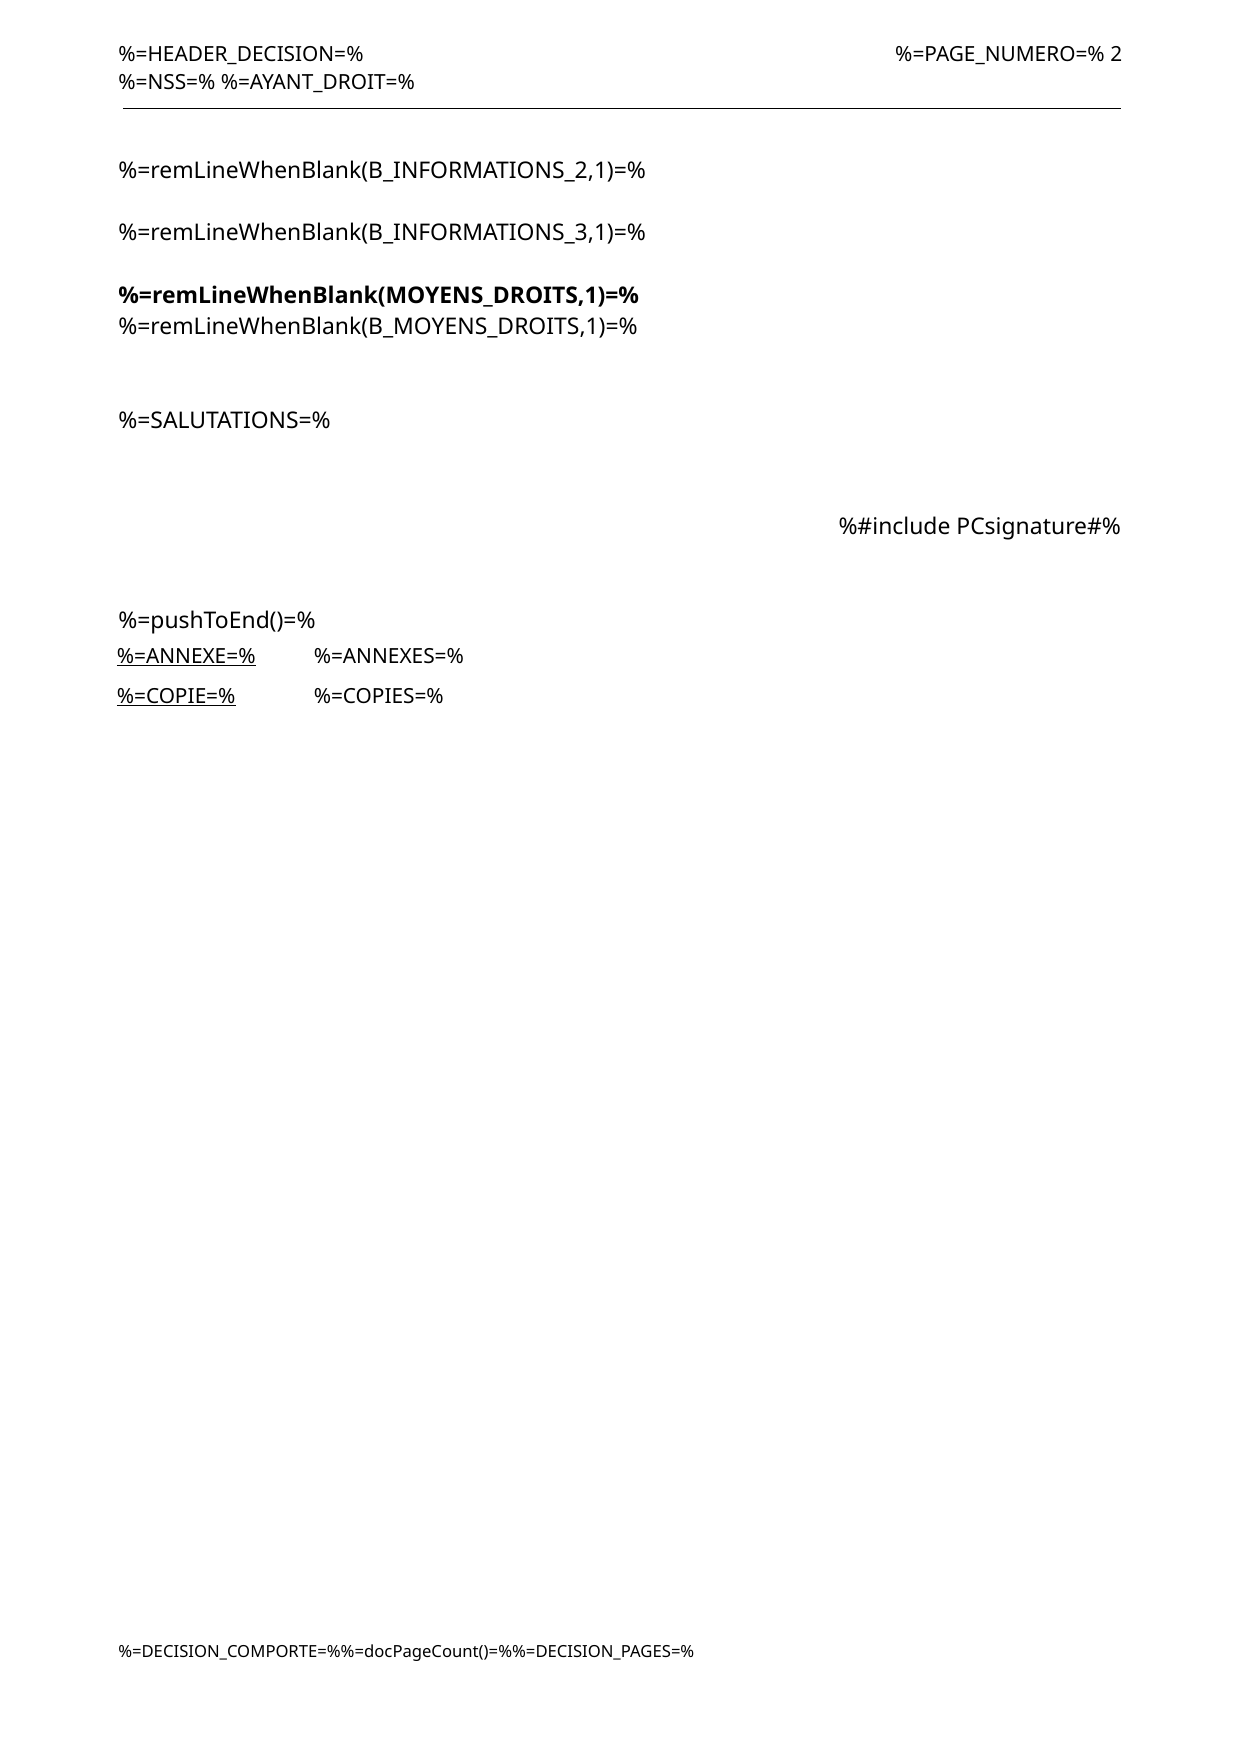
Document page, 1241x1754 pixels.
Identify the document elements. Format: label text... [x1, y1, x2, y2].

text %=remLineWhenBlank(B_INFORMATIONS_3,1)=% [118, 216, 1122, 248]
table_cell %=COPIES=% [315, 675, 1122, 715]
text %=SALUTATIONS=% [118, 404, 1122, 435]
table_header %=ANNEXE=% [118, 635, 315, 675]
text %=remLineWhenBlank(B_INFORMATIONS_2,1)=% [118, 154, 1122, 185]
text %#include PCsignature#% [118, 510, 1122, 541]
text %=remLineWhenBlank(B_MOYENS_DROITS,1)=% [118, 310, 1122, 341]
text %=remLineWhenBlank(MOYENS_DROITS,1)=% [118, 279, 1122, 310]
table_cell %=COPIE=% [118, 675, 315, 715]
table_header %=ANNEXES=% [315, 635, 1122, 675]
text %=pushToEnd()=% [118, 604, 1122, 635]
